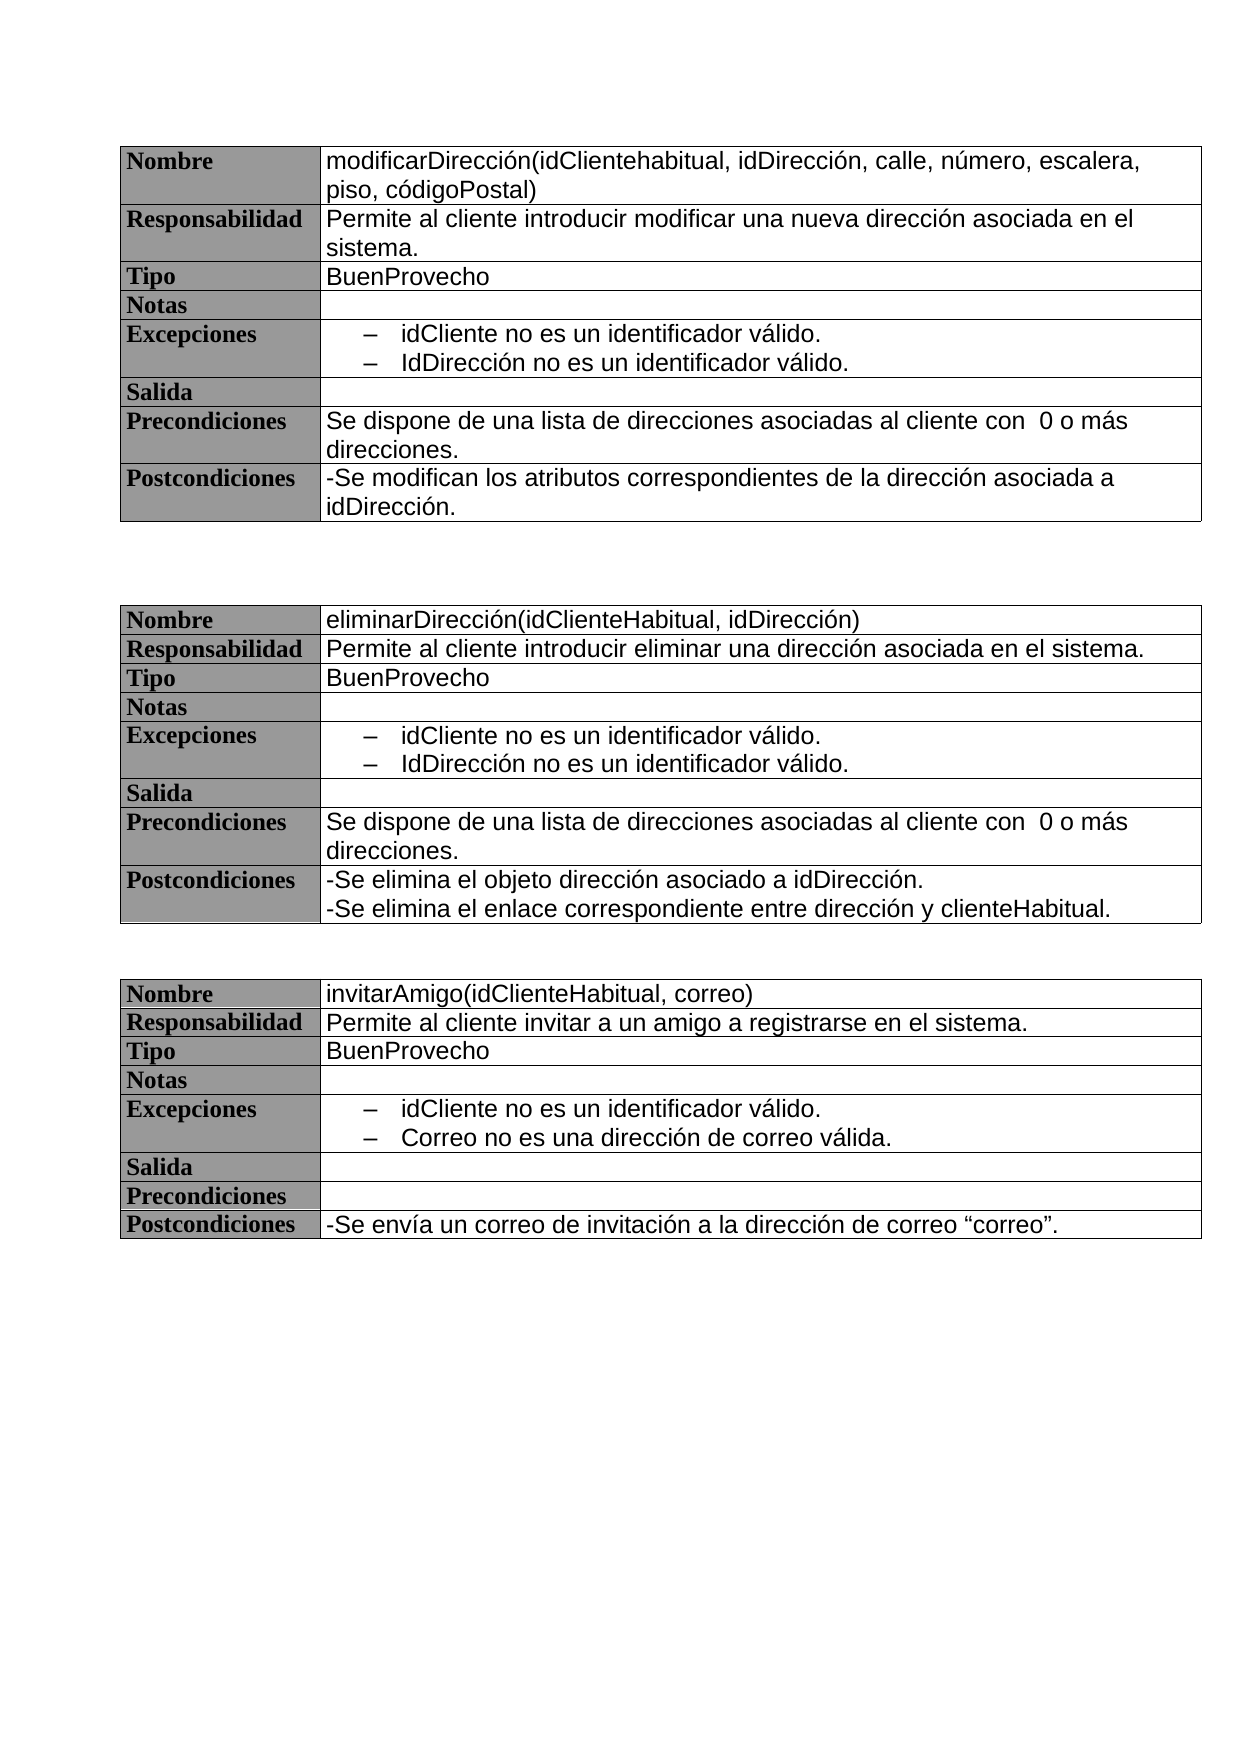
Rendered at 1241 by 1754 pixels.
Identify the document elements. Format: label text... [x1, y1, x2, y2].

table_cell Excepciones [121, 320, 320, 377]
table_cell Permite al cliente invitar a un amigo a registrarse en el sistema. [321, 1009, 1201, 1036]
table_cell Postcondiciones [121, 464, 320, 521]
table_cell Se dispone de una lista de direcciones asociadas al cliente con 0 o más direcciones. [321, 808, 1201, 865]
table_cell [321, 1066, 1201, 1094]
table_cell idCliente no es un identificador válido. IdDirección no es un identificador válido. [321, 320, 1201, 377]
table_cell Excepciones [121, 1095, 320, 1152]
table_cell Salida [121, 1153, 320, 1181]
table_cell Salida [121, 378, 320, 406]
table_cell BuenProvecho [321, 664, 1201, 692]
table_cell idCliente no es un identificador válido. IdDirección no es un identificador válido. [321, 722, 1201, 778]
table_cell [321, 378, 1201, 406]
table_cell -Se modifican los atributos correspondientes de la dirección asociada a idDirección. [321, 464, 1201, 521]
table_cell Responsabilidad [121, 635, 320, 663]
table_cell [321, 693, 1201, 721]
table_cell Responsabilidad [121, 1009, 320, 1036]
table_cell Notas [121, 693, 320, 721]
table_header Nombre [121, 147, 320, 204]
table_cell Tipo [121, 664, 320, 692]
table_header eliminarDirección(idClienteHabitual, idDirección) [321, 606, 1201, 634]
table_cell [321, 1182, 1201, 1209]
table_header invitarAmigo(idClienteHabitual, correo) [321, 980, 1201, 1007]
table_cell Tipo [121, 1037, 320, 1065]
table_cell [321, 291, 1201, 319]
table_header Nombre [121, 980, 320, 1007]
table_cell idCliente no es un identificador válido. Correo no es una dirección de correo válida. [321, 1095, 1201, 1152]
table_cell BuenProvecho [321, 1037, 1201, 1065]
table_cell Postcondiciones [121, 1211, 320, 1238]
table_cell Notas [121, 291, 320, 319]
table_cell Postcondiciones [121, 866, 320, 922]
table_cell [321, 779, 1201, 807]
table_cell Responsabilidad [121, 205, 320, 261]
table_cell Permite al cliente introducir eliminar una dirección asociada en el sistema. [321, 635, 1201, 663]
table_cell -Se envía un correo de invitación a la dirección de correo “correo”. [321, 1211, 1201, 1238]
table_cell -Se elimina el objeto dirección asociado a idDirección. -Se elimina el enlace correspondiente entre dirección y clienteHabitual. [321, 866, 1201, 922]
table_cell Notas [121, 1066, 320, 1094]
table_cell Precondiciones [121, 1182, 320, 1209]
table_header Nombre [121, 606, 320, 634]
table_cell [321, 1153, 1201, 1181]
table_cell Precondiciones [121, 407, 320, 463]
table_cell Salida [121, 779, 320, 807]
table_cell Excepciones [121, 722, 320, 778]
table_cell BuenProvecho [321, 262, 1201, 290]
table_cell Precondiciones [121, 808, 320, 865]
table_cell Se dispone de una lista de direcciones asociadas al cliente con 0 o más direcciones. [321, 407, 1201, 463]
table_header modificarDirección(idClientehabitual, idDirección, calle, número, escalera, piso, códigoPostal) [321, 147, 1201, 204]
table_cell Tipo [121, 262, 320, 290]
table_cell Permite al cliente introducir modificar una nueva dirección asociada en el sistema. [321, 205, 1201, 261]
